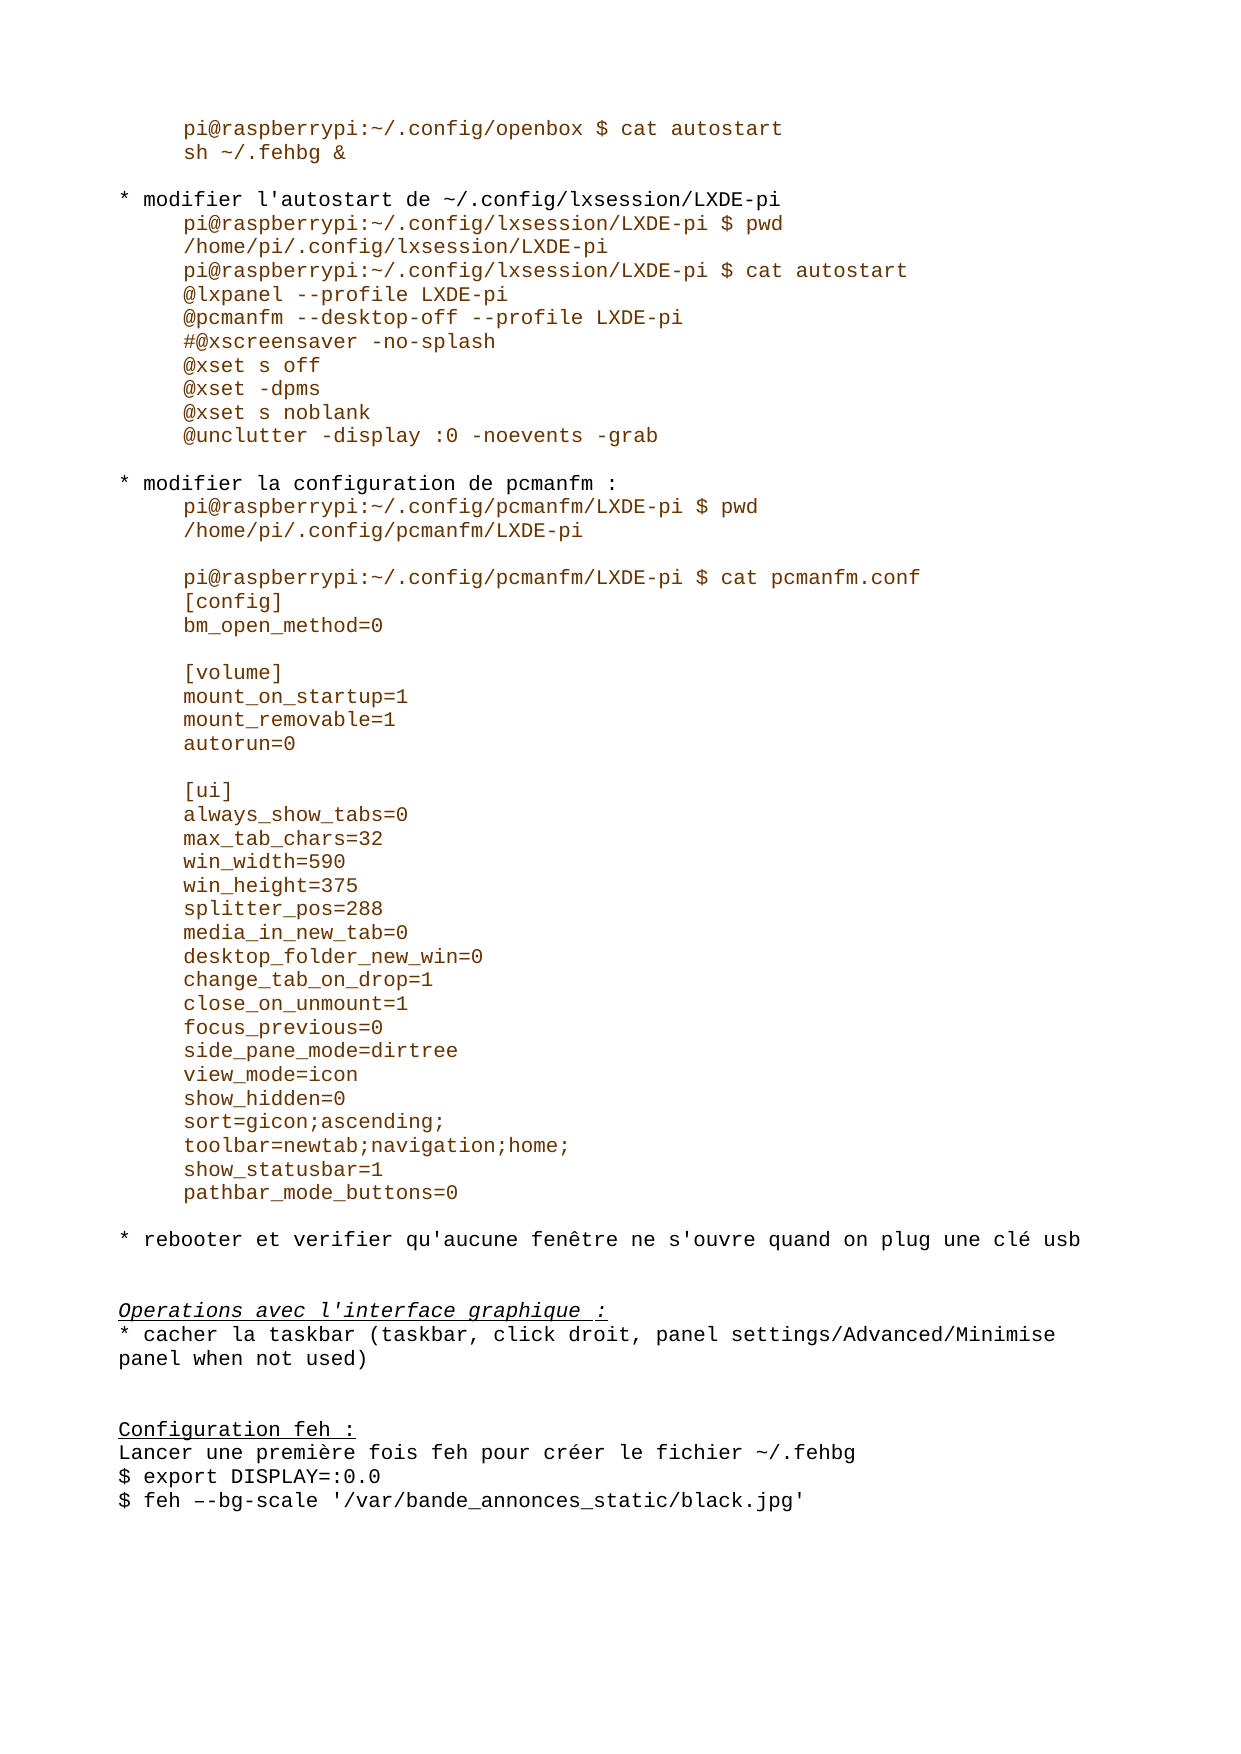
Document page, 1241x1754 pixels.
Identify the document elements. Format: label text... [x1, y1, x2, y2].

text @pcmanfm --desktop-off --profile LXDE-pi [183, 307, 1122, 331]
text pi@raspberrypi:~/.config/openbox $ cat autostart [183, 118, 1122, 142]
text $ export DISPLAY=:0.0 [118, 1466, 1122, 1489]
text * modifier la configuration de pcmanfm : [118, 473, 1122, 496]
text mount_removable=1 [183, 709, 1122, 733]
text @lxpanel --profile LXDE-pi [183, 284, 1122, 307]
text focus_previous=0 [183, 1017, 1122, 1040]
text side_pane_mode=dirtree [183, 1040, 1122, 1064]
text [config] [183, 591, 1122, 615]
text /home/pi/.config/pcmanfm/LXDE-pi [183, 520, 1122, 544]
text max_tab_chars=32 [183, 827, 1122, 851]
text toolbar=newtab;navigation;home; [183, 1135, 1122, 1158]
text $ feh –-bg-scale '/var/bande_annonces_static/black.jpg' [118, 1489, 1122, 1513]
text Operations avec l'interface graphique : [118, 1300, 1122, 1324]
text #@xscreensaver -no-splash [183, 331, 1122, 354]
text always_show_tabs=0 [183, 804, 1122, 827]
text Lancer une première fois feh pour créer le fichier ~/.fehbg [118, 1442, 1122, 1466]
text [volume] [183, 662, 1122, 686]
text splitter_pos=288 [183, 898, 1122, 922]
text @xset s off [183, 354, 1122, 378]
text desktop_folder_new_win=0 [183, 946, 1122, 969]
text bm_open_method=0 [183, 615, 1122, 638]
text [ui] [183, 780, 1122, 804]
text mount_on_startup=1 [183, 686, 1122, 709]
text win_height=375 [183, 875, 1122, 898]
text autorun=0 [183, 733, 1122, 757]
text * modifier l'autostart de ~/.config/lxsession/LXDE-pi [118, 189, 1122, 213]
text close_on_unmount=1 [183, 993, 1122, 1017]
text pi@raspberrypi:~/.config/lxsession/LXDE-pi $ pwd [183, 213, 1122, 236]
text win_width=590 [183, 851, 1122, 875]
text view_mode=icon [183, 1064, 1122, 1088]
text show_statusbar=1 [183, 1158, 1122, 1182]
text pathbar_mode_buttons=0 [183, 1182, 1122, 1206]
text /home/pi/.config/lxsession/LXDE-pi [183, 236, 1122, 260]
text * rebooter et verifier qu'aucune fenêtre ne s'ouvre quand on plug une clé usb [118, 1229, 1122, 1253]
text @xset s noblank [183, 402, 1122, 426]
text pi@raspberrypi:~/.config/pcmanfm/LXDE-pi $ pwd [183, 496, 1122, 520]
text @xset -dpms [183, 378, 1122, 402]
text @unclutter -display :0 -noevents -grab [183, 426, 1122, 449]
text pi@raspberrypi:~/.config/lxsession/LXDE-pi $ cat autostart [183, 260, 1122, 284]
text change_tab_on_drop=1 [183, 969, 1122, 993]
text sort=gicon;ascending; [183, 1111, 1122, 1135]
text show_hidden=0 [183, 1088, 1122, 1111]
text * cacher la taskbar (taskbar, click droit, panel settings/Advanced/Minimise panel when not used) [118, 1324, 1122, 1371]
text Configuration feh : [118, 1419, 1122, 1442]
text pi@raspberrypi:~/.config/pcmanfm/LXDE-pi $ cat pcmanfm.conf [183, 567, 1122, 591]
text sh ~/.fehbg & [183, 142, 1122, 165]
text media_in_new_tab=0 [183, 922, 1122, 946]
